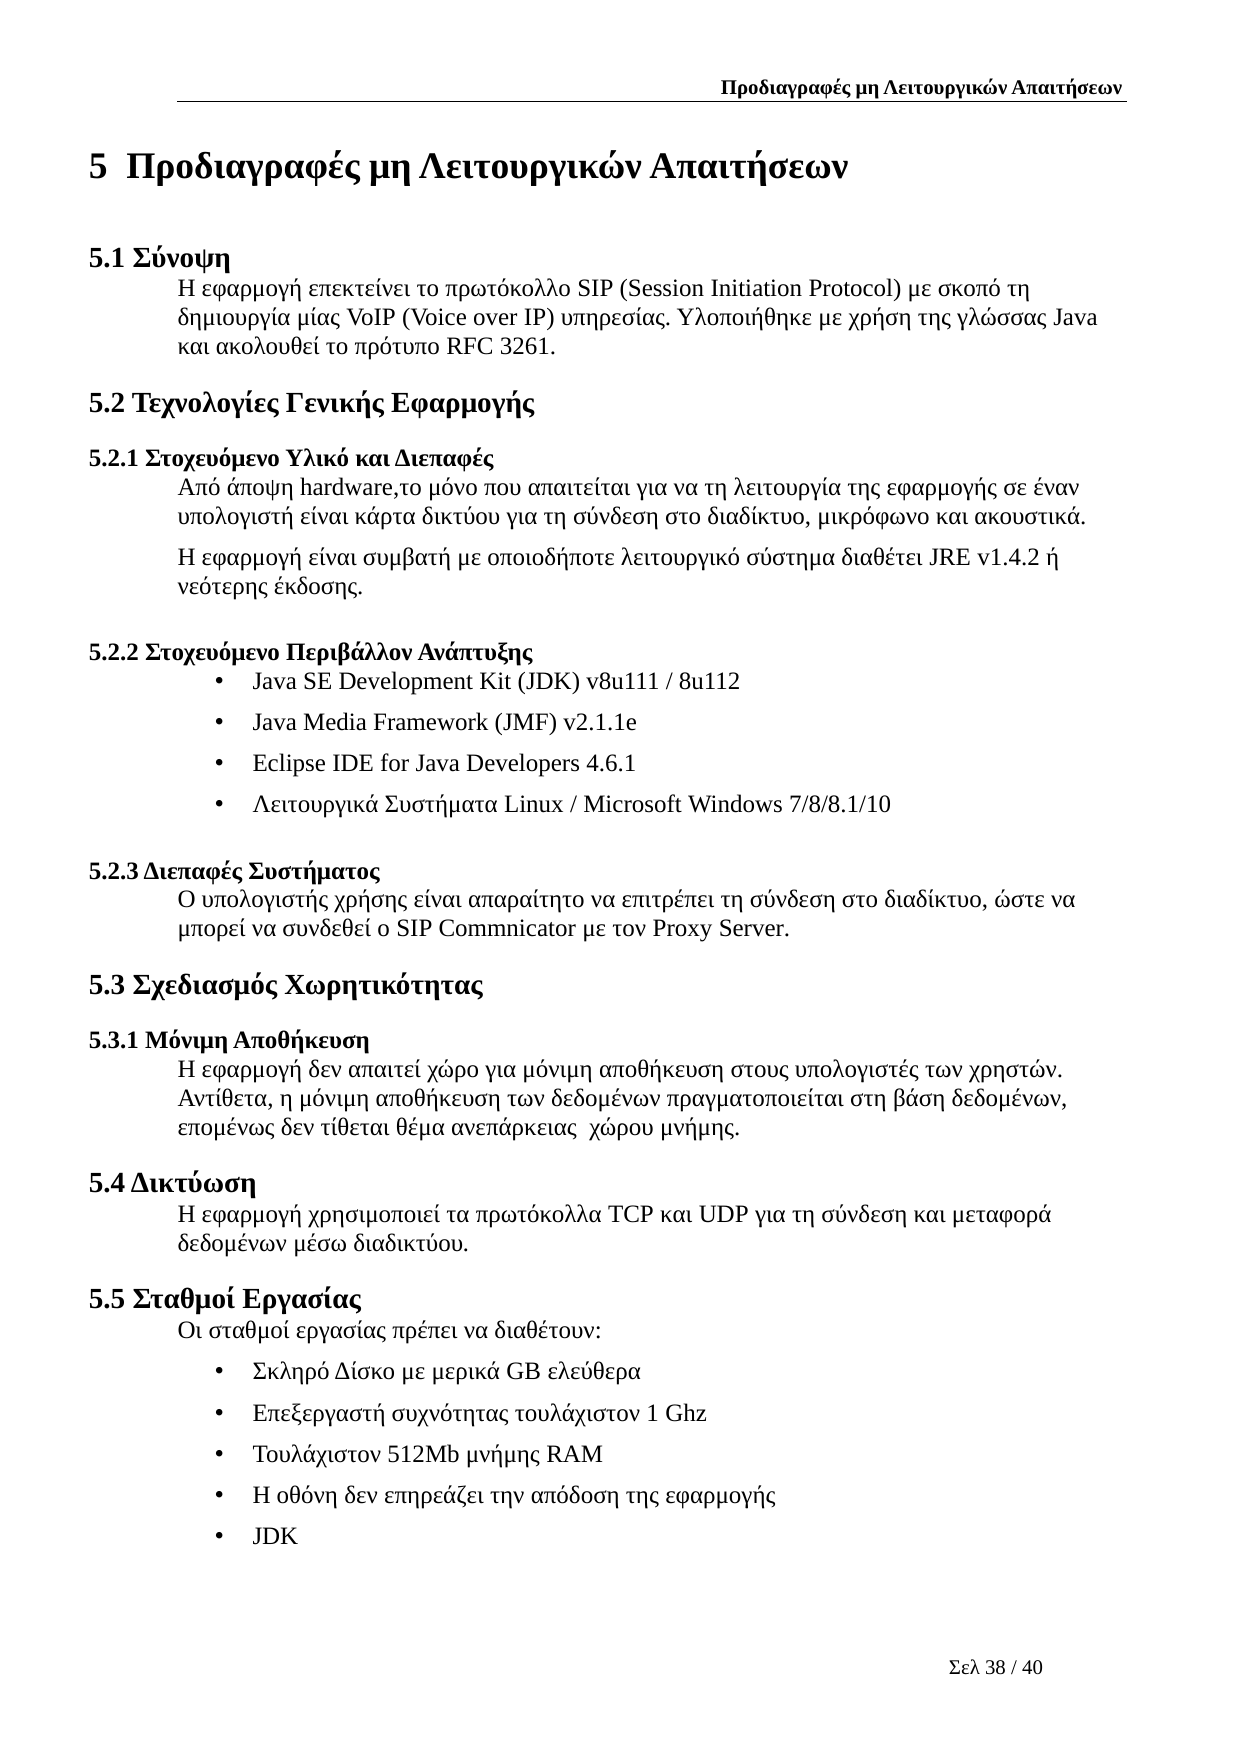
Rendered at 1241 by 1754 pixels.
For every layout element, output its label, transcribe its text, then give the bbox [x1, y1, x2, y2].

subtitle Στοχευόμενο Υλικό και Διεπαφές [88, 443, 1122, 472]
subtitle Σταθμοί Εργασίας [88, 1282, 1122, 1315]
text Από άποψη hardware,το μόνο που απαιτείται για να τη λειτουργία της εφαρμογής σε έναν υπολογιστή είναι κάρτα δικτύου για τη σύνδεση στο διαδίκτυο, μικρόφωνο και ακουστικά. [177, 472, 1122, 529]
subtitle Μόνιμη Αποθήκευση [88, 1026, 1122, 1054]
text Ο υπολογιστής χρήσης είναι απαραίτητο να επιτρέπει τη σύνδεση στο διαδίκτυο, ώστε να μπορεί να συνδεθεί ο SIP Commnicator με τον Proxy Server. [177, 884, 1122, 942]
list Τουλάχιστον 512Mb μνήμης RAM [215, 1439, 1122, 1468]
text Η εφαρμογή είναι συμβατή με οποιοδήποτε λειτουργικό σύστημα διαθέτει JRE v1.4.2 ή νεότερης έκδοσης. [177, 542, 1122, 599]
list Eclipse IDE for Java Developers 4.6.1 [215, 748, 1122, 777]
text Οι σταθμοί εργασίας πρέπει να διαθέτουν: [177, 1315, 1122, 1344]
subtitle Τεχνολογίες Γενικής Εφαρμογής [88, 385, 1122, 418]
subtitle Στοχευόμενο Περιβάλλον Ανάπτυξης [88, 637, 1122, 666]
list Επεξεργαστή συχνότητας τουλάχιστον 1 Ghz [215, 1398, 1122, 1426]
list Java SE Development Kit (JDK) v8u111 / 8u112 [215, 666, 1122, 694]
list JDK [215, 1521, 1122, 1550]
text Η εφαρμογή χρησιμοποιεί τα πρωτόκολλα TCP και UDP για τη σύνδεση και μεταφορά δεδομένων μέσω διαδικτύου. [177, 1199, 1122, 1257]
subtitle Προδιαγραφές μη Λειτουργικών Απαιτήσεων [88, 143, 1122, 186]
subtitle Διεπαφές Συστήματος [88, 856, 1122, 884]
text Η εφαρμογή επεκτείνει το πρωτόκολλο SIP (Session Initiation Protocol) με σκοπό τη δημιουργία μίας VoIP (Voice over IP) υπηρεσίας. Υλοποιήθηκε με χρήση της γλώσσας Java και ακολουθεί το πρότυπο RFC 3261. [177, 273, 1122, 360]
list Η οθόνη δεν επηρεάζει την απόδοση της εφαρμογής [215, 1480, 1122, 1509]
subtitle Δικτύωση [88, 1166, 1122, 1199]
text Η εφαρμογή δεν απαιτεί χώρο για μόνιμη αποθήκευση στους υπολογιστές των χρηστών. Αντίθετα, η μόνιμη αποθήκευση των δεδομένων πραγματοποιείται στη βάση δεδομένων, επομένως δεν τίθεται θέμα ανεπάρκειας χώρου μνήμης. [177, 1054, 1122, 1141]
subtitle Σχεδιασμός Χωρητικότητας [88, 967, 1122, 1001]
list Λειτουργικά Συστήματα Linux / Microsoft Windows 7/8/8.1/10 [215, 789, 1122, 818]
list Σκληρό Δίσκο με μερικά GB ελεύθερα [215, 1356, 1122, 1385]
list Java Media Framework (JMF) v2.1.1e [215, 707, 1122, 736]
subtitle Σύνοψη [88, 240, 1122, 273]
